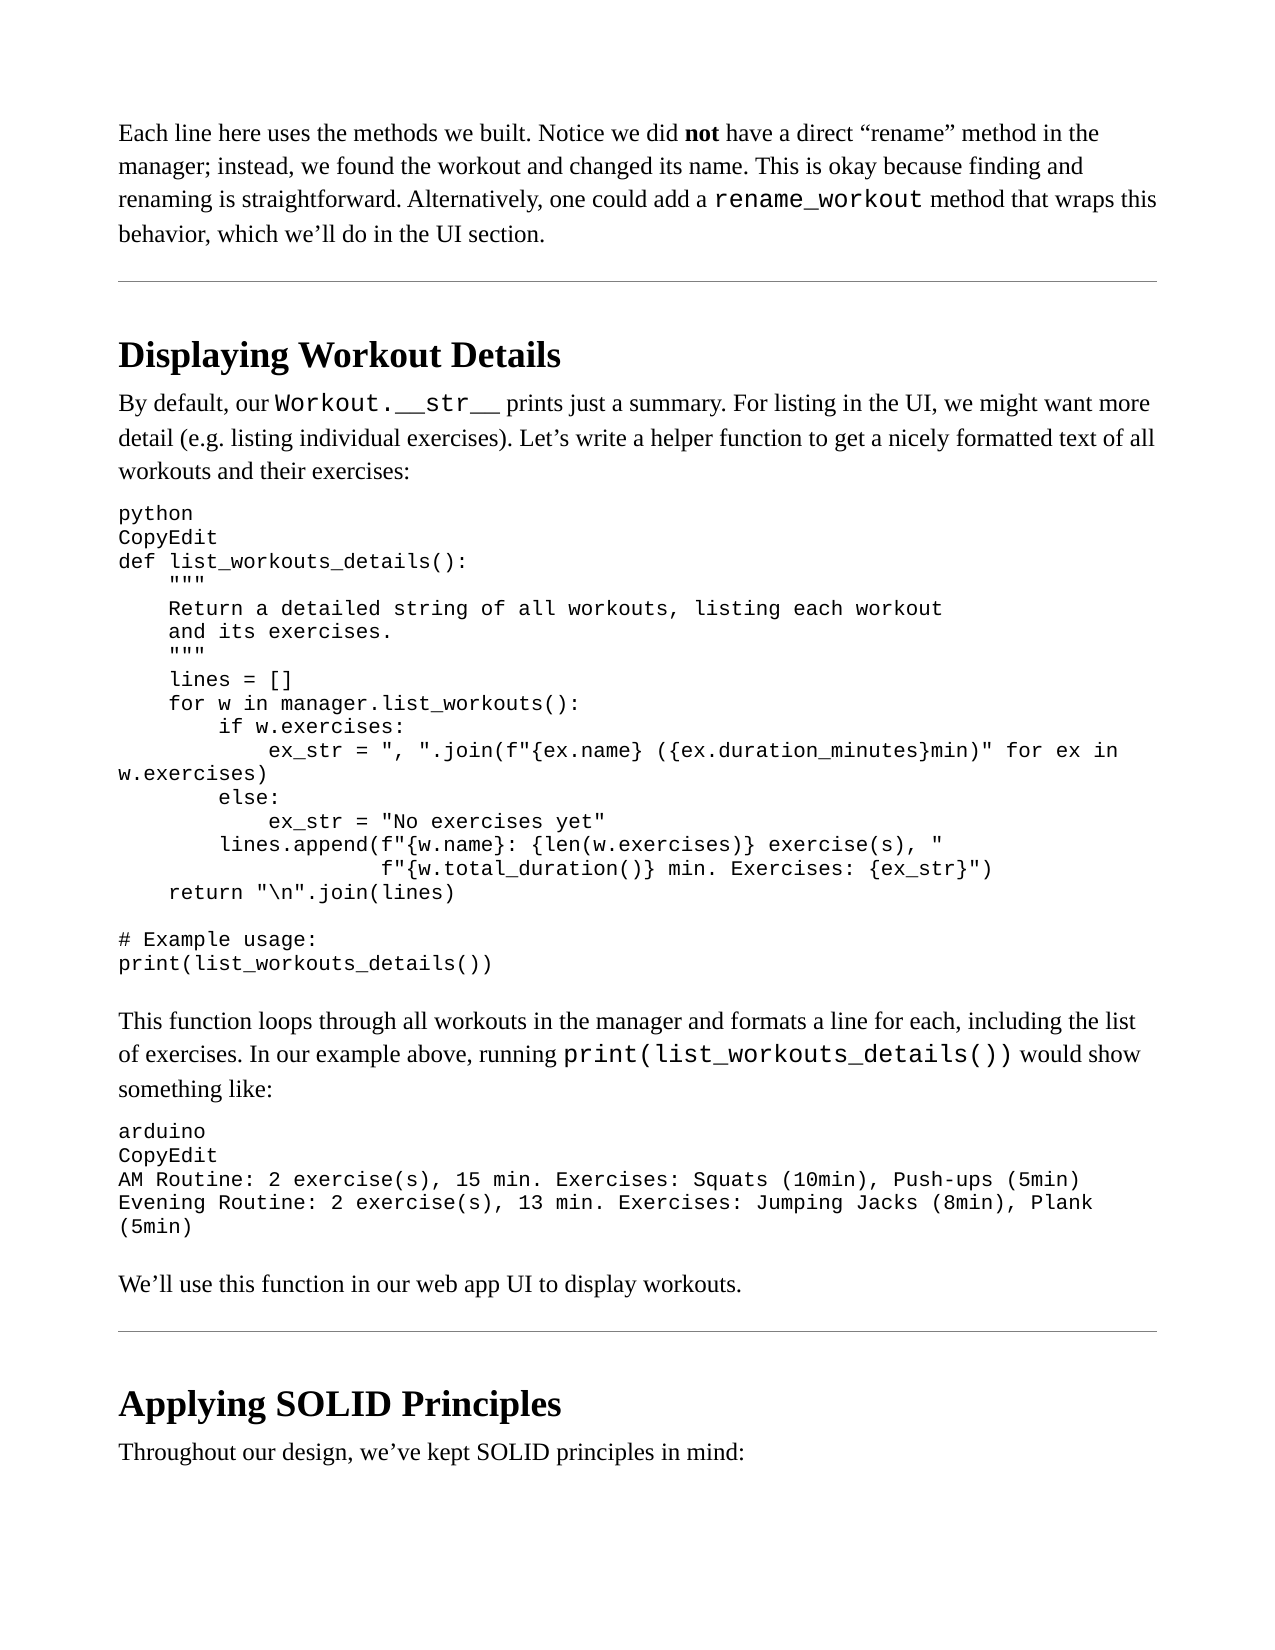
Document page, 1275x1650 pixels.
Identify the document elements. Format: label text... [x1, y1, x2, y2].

subtitle Displaying Workout Details [118, 332, 1157, 375]
text This function loops through all workouts in the manager and formats a line for each, including the list of exercises. In our example above, running print(list_workouts_details()) would show something like: [118, 1006, 1157, 1103]
text else: [118, 787, 1157, 811]
text """ [118, 574, 1157, 598]
text ex_str = ", ".join(f"{ex.name} ({ex.duration_minutes}min)" for ex in w.exercises) [118, 740, 1157, 787]
text arduino [118, 1121, 1157, 1145]
text print(list_workouts_details()) [118, 953, 1157, 976]
text Each line here uses the methods we built. Notice we did not have a direct “rename” method in the manager; instead, we found the workout and changed its name. This is okay because finding and renaming is straightforward. Alternatively, one could add a rename_workout method that wraps this behavior, which we’ll do in the UI section. [118, 118, 1157, 248]
text python [118, 503, 1157, 527]
text Return a detailed string of all workouts, listing each workout [118, 598, 1157, 622]
text for w in manager.list_workouts(): [118, 692, 1157, 716]
text def list_workouts_details(): [118, 551, 1157, 574]
text AM Routine: 2 exercise(s), 15 min. Exercises: Squats (10min), Push-ups (5min) [118, 1169, 1157, 1192]
text return "\n".join(lines) [118, 882, 1157, 905]
text lines = [] [118, 669, 1157, 692]
text CopyEdit [118, 1145, 1157, 1169]
text if w.exercises: [118, 716, 1157, 740]
text and its exercises. [118, 622, 1157, 645]
text lines.append(f"{w.name}: {len(w.exercises)} exercise(s), " [118, 834, 1157, 858]
text By default, our Workout.__str__ prints just a summary. For listing in the UI, we might want more detail (e.g. listing individual exercises). Let’s write a helper function to get a nicely formatted text of all workouts and their exercises: [118, 388, 1157, 484]
text # Example usage: [118, 929, 1157, 953]
text Evening Routine: 2 exercise(s), 13 min. Exercises: Jumping Jacks (8min), Plank (5min) [118, 1192, 1157, 1240]
text CopyEdit [118, 527, 1157, 551]
text """ [118, 645, 1157, 669]
text We’ll use this function in our web app UI to display workouts. [118, 1269, 1157, 1298]
text Throughout our design, we’ve kept SOLID principles in mind: [118, 1437, 1157, 1466]
subtitle Applying SOLID Principles [118, 1382, 1157, 1425]
text ex_str = "No exercises yet" [118, 811, 1157, 834]
text f"{w.total_duration()} min. Exercises: {ex_str}") [118, 858, 1157, 882]
